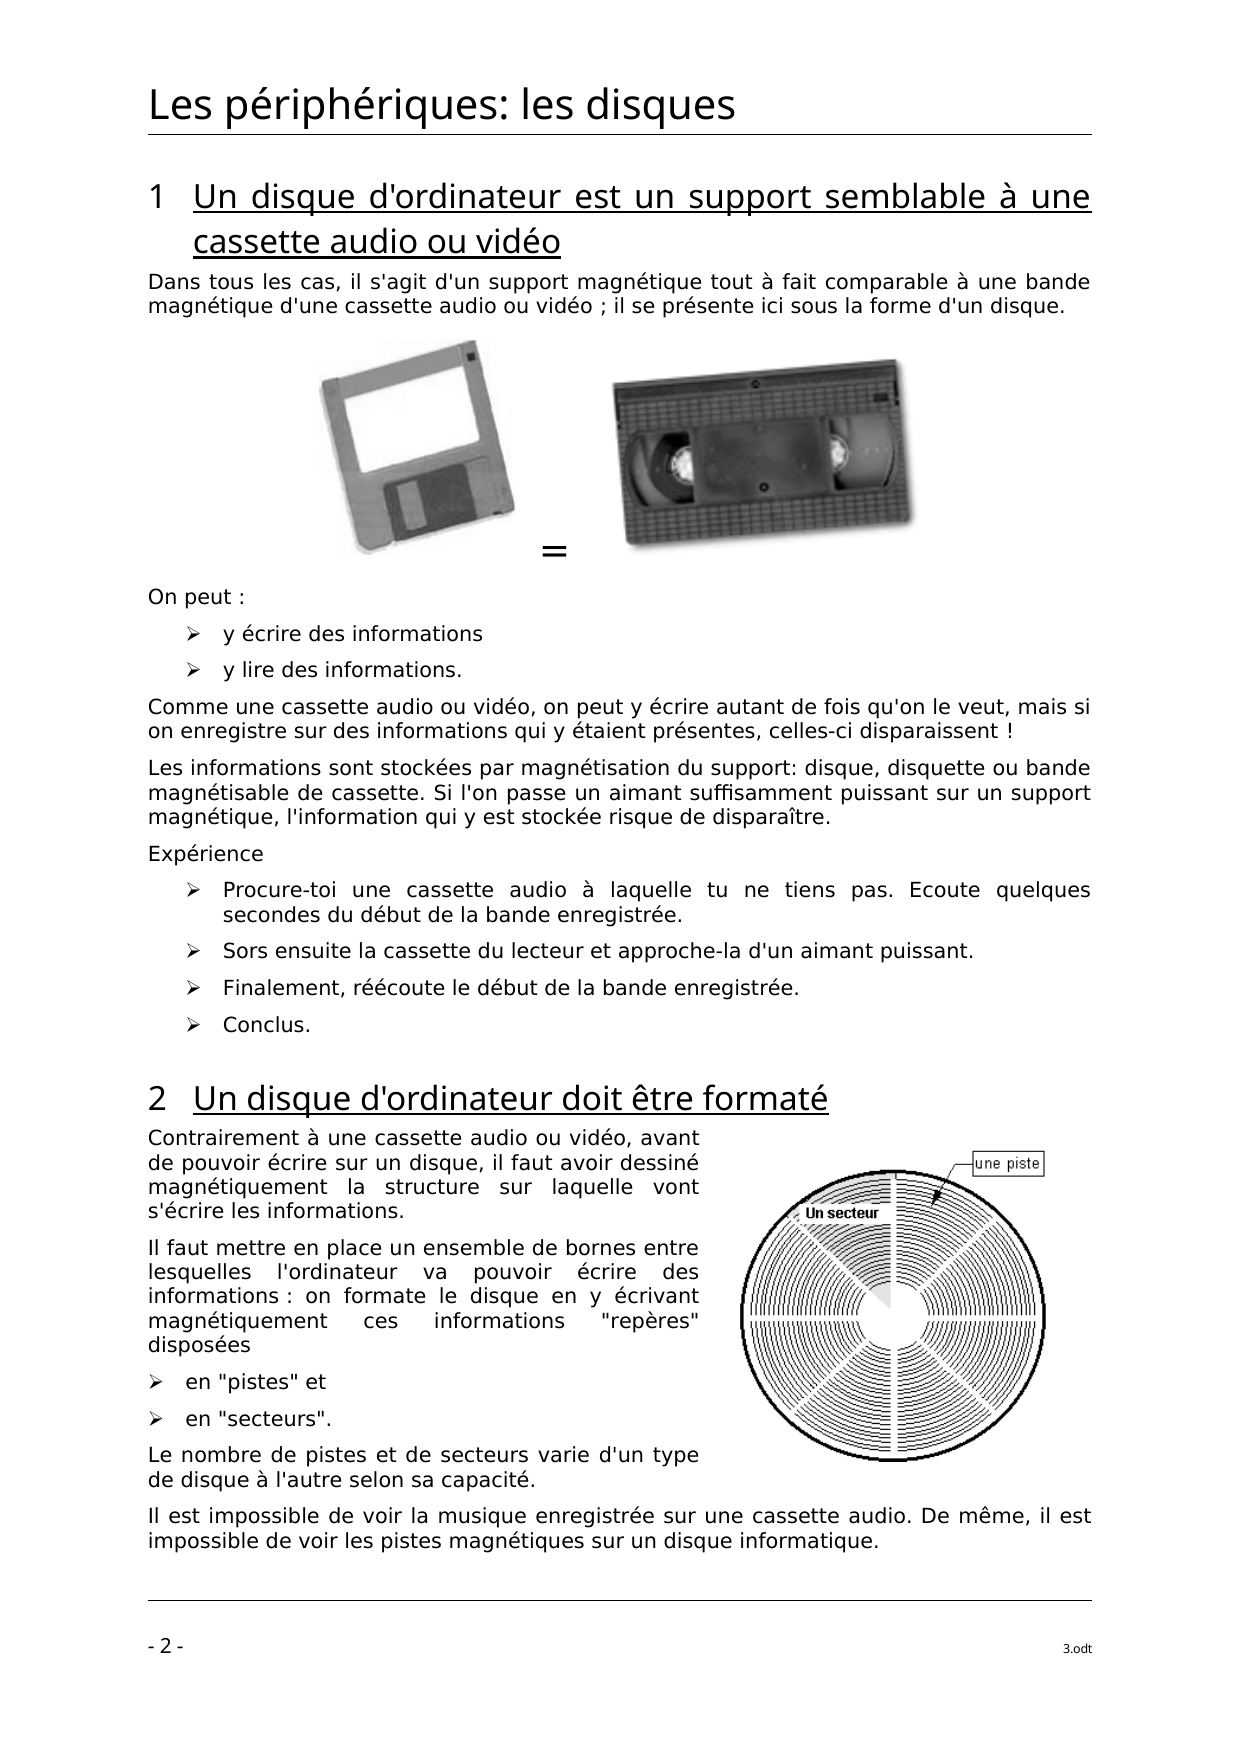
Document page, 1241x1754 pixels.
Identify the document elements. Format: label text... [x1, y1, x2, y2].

text Contrairement à une cassette audio ou vidéo, avant de pouvoir écrire sur un disque, il faut avoir dessiné magnétiquement la structure sur laquelle vont s'écrire les informations. [148, 1126, 1092, 1463]
list [1073, 1370, 1092, 1394]
subtitle Un disque d'ordinateur est un support semblable à une cassette audio ou vidéo [148, 173, 1092, 263]
text Expérience [148, 842, 1092, 866]
text = [148, 331, 1092, 572]
list Procure-toi une cassette audio à laquelle tu ne tiens pas. Ecoute quelques secondes du début de la bande enregistrée. [185, 878, 1092, 927]
text Dans tous les cas, il s'agit d'un support magnétique tout à fait comparable à une bande magnétique d'une cassette audio ou vidéo ; il se présente ici sous la forme d'un disque. [148, 270, 1092, 318]
list en "pistes" et [148, 1370, 719, 1394]
text On peut : [148, 585, 1092, 609]
text Les informations sont stockées par magnétisation du support: disque, disquette ou bande magnétisable de cassette. Si l'on passe un aimant suffisamment puissant sur un support magnétique, l'information qui y est stockée risque de disparaître. [148, 756, 1092, 829]
list y écrire des informations [185, 622, 1092, 646]
list [1073, 1407, 1092, 1431]
list Conclus. [185, 1013, 1092, 1037]
list Finalement, réécoute le début de la bande enregistrée. [185, 976, 1092, 1001]
subtitle Un disque d'ordinateur doit être formaté [148, 1075, 1092, 1120]
text Comme une cassette audio ou vidéo, on peut y écrire autant de fois qu'on le veut, mais si on enregistre sur des informations qui y étaient présentes, celles-ci disparaissent ! [148, 695, 1092, 744]
text Il est impossible de voir la musique enregistrée sur une cassette audio. De même, il est impossible de voir les pistes magnétiques sur un disque informatique. [148, 1504, 1092, 1553]
text Le nombre de pistes et de secteurs varie d'un type de disque à l'autre selon sa capacité. [148, 1443, 1092, 1492]
list Sors ensuite la cassette du lecteur et approche-la d'un aimant puissant. [185, 939, 1092, 964]
list y lire des informations. [185, 658, 1092, 683]
text Il faut mettre en place un ensemble de bornes entre lesquelles l'ordinateur va pouvoir écrire des informations : on formate le disque en y écrivant magnétiquement ces informations "repères" disposées [148, 1236, 719, 1357]
list en "secteurs". [148, 1407, 719, 1431]
